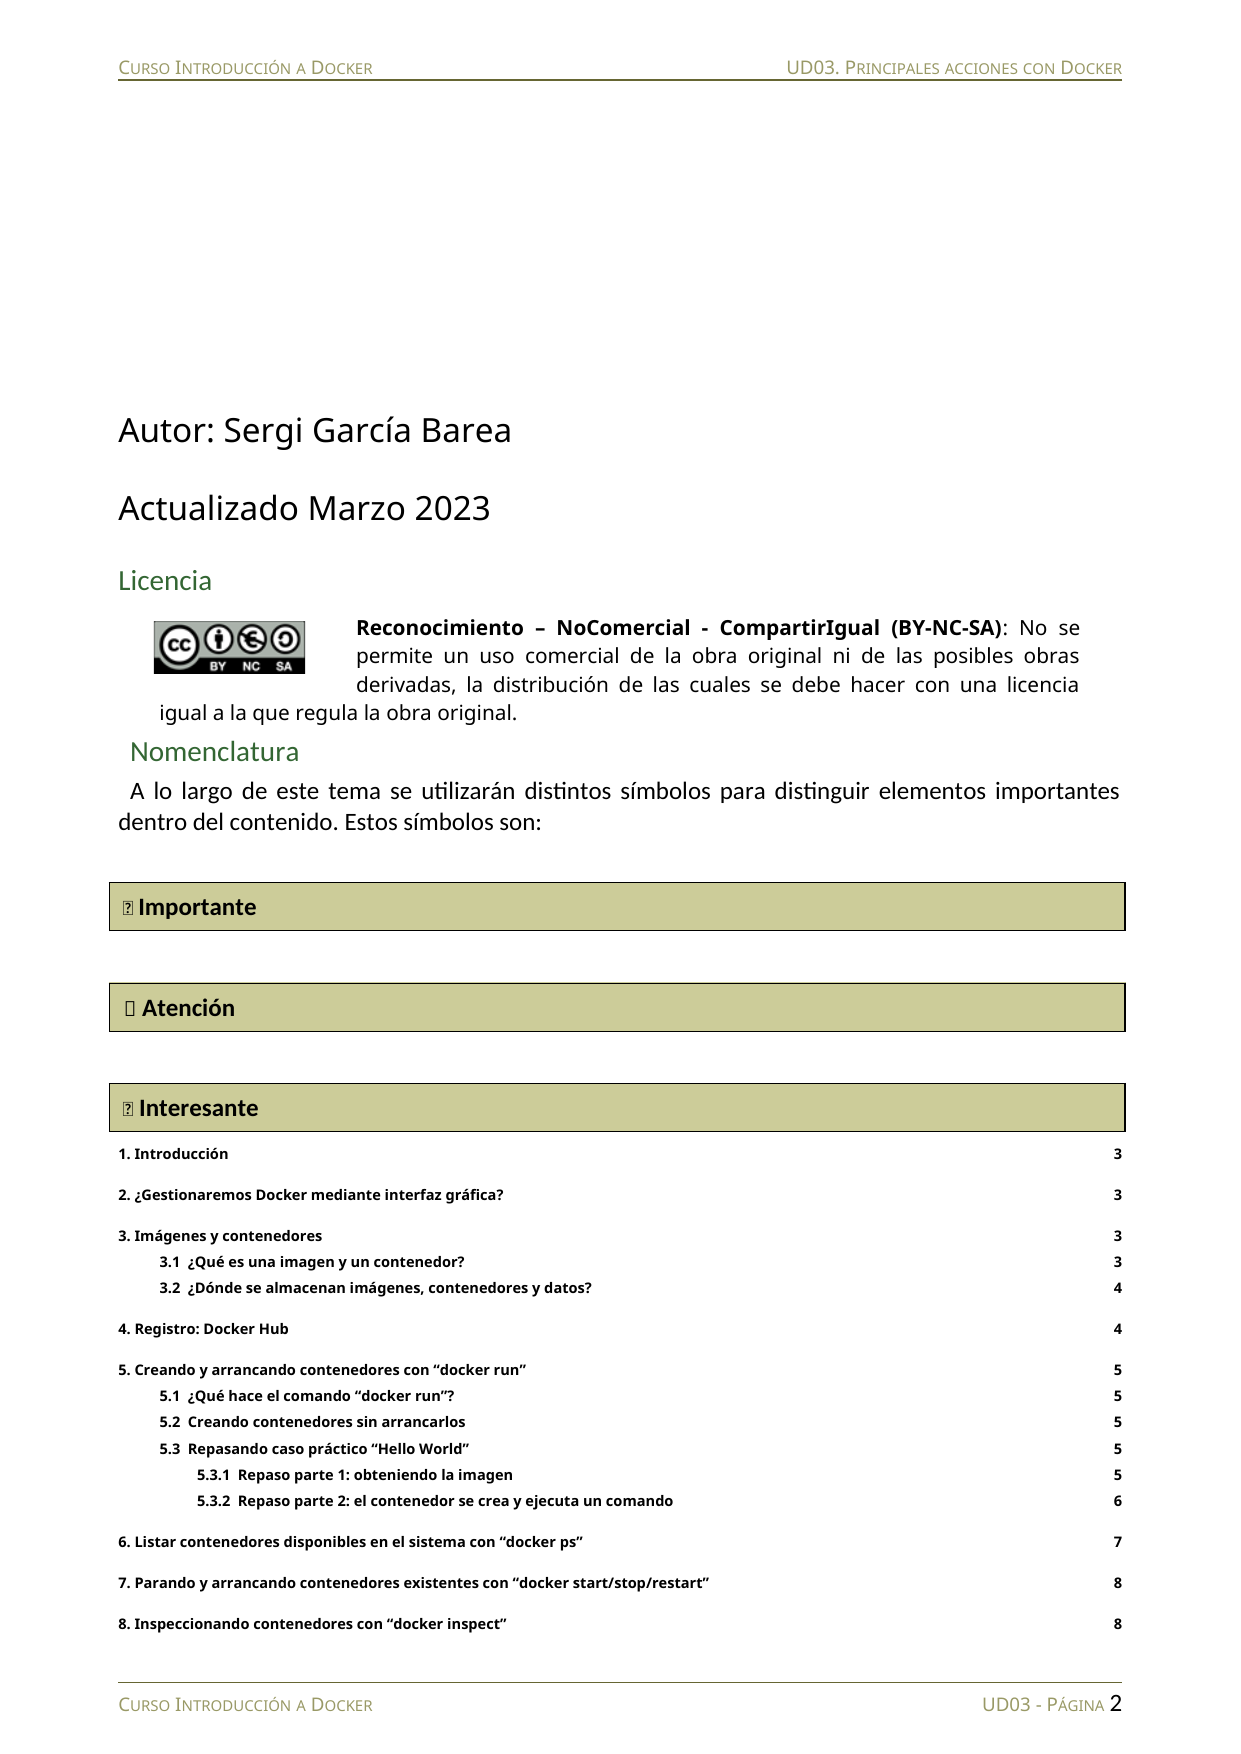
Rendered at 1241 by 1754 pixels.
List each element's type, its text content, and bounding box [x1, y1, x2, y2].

text 📖 Importante [110, 883, 1124, 930]
text 5.3.2 Repaso parte 2: el contenedor se crea y ejecuta un comando 6 [193, 1491, 1122, 1511]
text 7. Parando y arrancando contenedores existentes con “docker start/stop/restart” 8 [118, 1573, 1122, 1593]
text 8. Inspeccionando contenedores con “docker inspect” 8 [118, 1613, 1122, 1633]
text 2. ¿Gestionaremos Docker mediante interfaz gráfica? 3 [118, 1184, 1122, 1204]
text 5. Creando y arrancando contenedores con “docker run” 5 [118, 1359, 1122, 1379]
text 5.1 ¿Qué hace el comando “docker run”? 5 [156, 1386, 1122, 1406]
text 💬 Interesante [110, 1084, 1124, 1131]
text Actualizado Marzo 2023 [118, 485, 1122, 530]
text 4. Registro: Docker Hub 4 [118, 1319, 1122, 1339]
text 5.2 Creando contenedores sin arrancarlos 5 [156, 1412, 1122, 1432]
text 3.2 ¿Dónde se almacenan imágenes, contenedores y datos? 4 [156, 1278, 1122, 1298]
text Reconocimiento – NoComercial - CompartirIgual (BY-NC-SA): No se permite un uso comercial de la obra original ni de las posibles obras derivadas, la distribución de las cuales se debe hacer con una licencia igual a la que regula la obra original. [159, 613, 1080, 727]
text 3.1 ¿Qué es una imagen y un contenedor? 3 [156, 1252, 1122, 1272]
text 6. Listar contenedores disponibles en el sistema con “docker ps” 7 [118, 1532, 1122, 1552]
text A lo largo de este tema se utilizarán distintos símbolos para distinguir elementos importantes dentro del contenido. Estos símbolos son: [118, 775, 1122, 836]
text 5.3 Repasando caso práctico “Hello World” 5 [156, 1438, 1122, 1458]
text Licencia [118, 562, 1122, 598]
text Nomenclatura [118, 733, 1122, 769]
text 3. Imágenes y contenedores 3 [118, 1225, 1122, 1245]
text Autor: Sergi García Barea [118, 407, 1122, 453]
text 5.3.1 Repaso parte 1: obteniendo la imagen 5 [193, 1465, 1122, 1485]
text ❕ Atención [110, 984, 1124, 1031]
picture [153, 621, 306, 674]
text 1. Introducción 3 [118, 1144, 1122, 1164]
